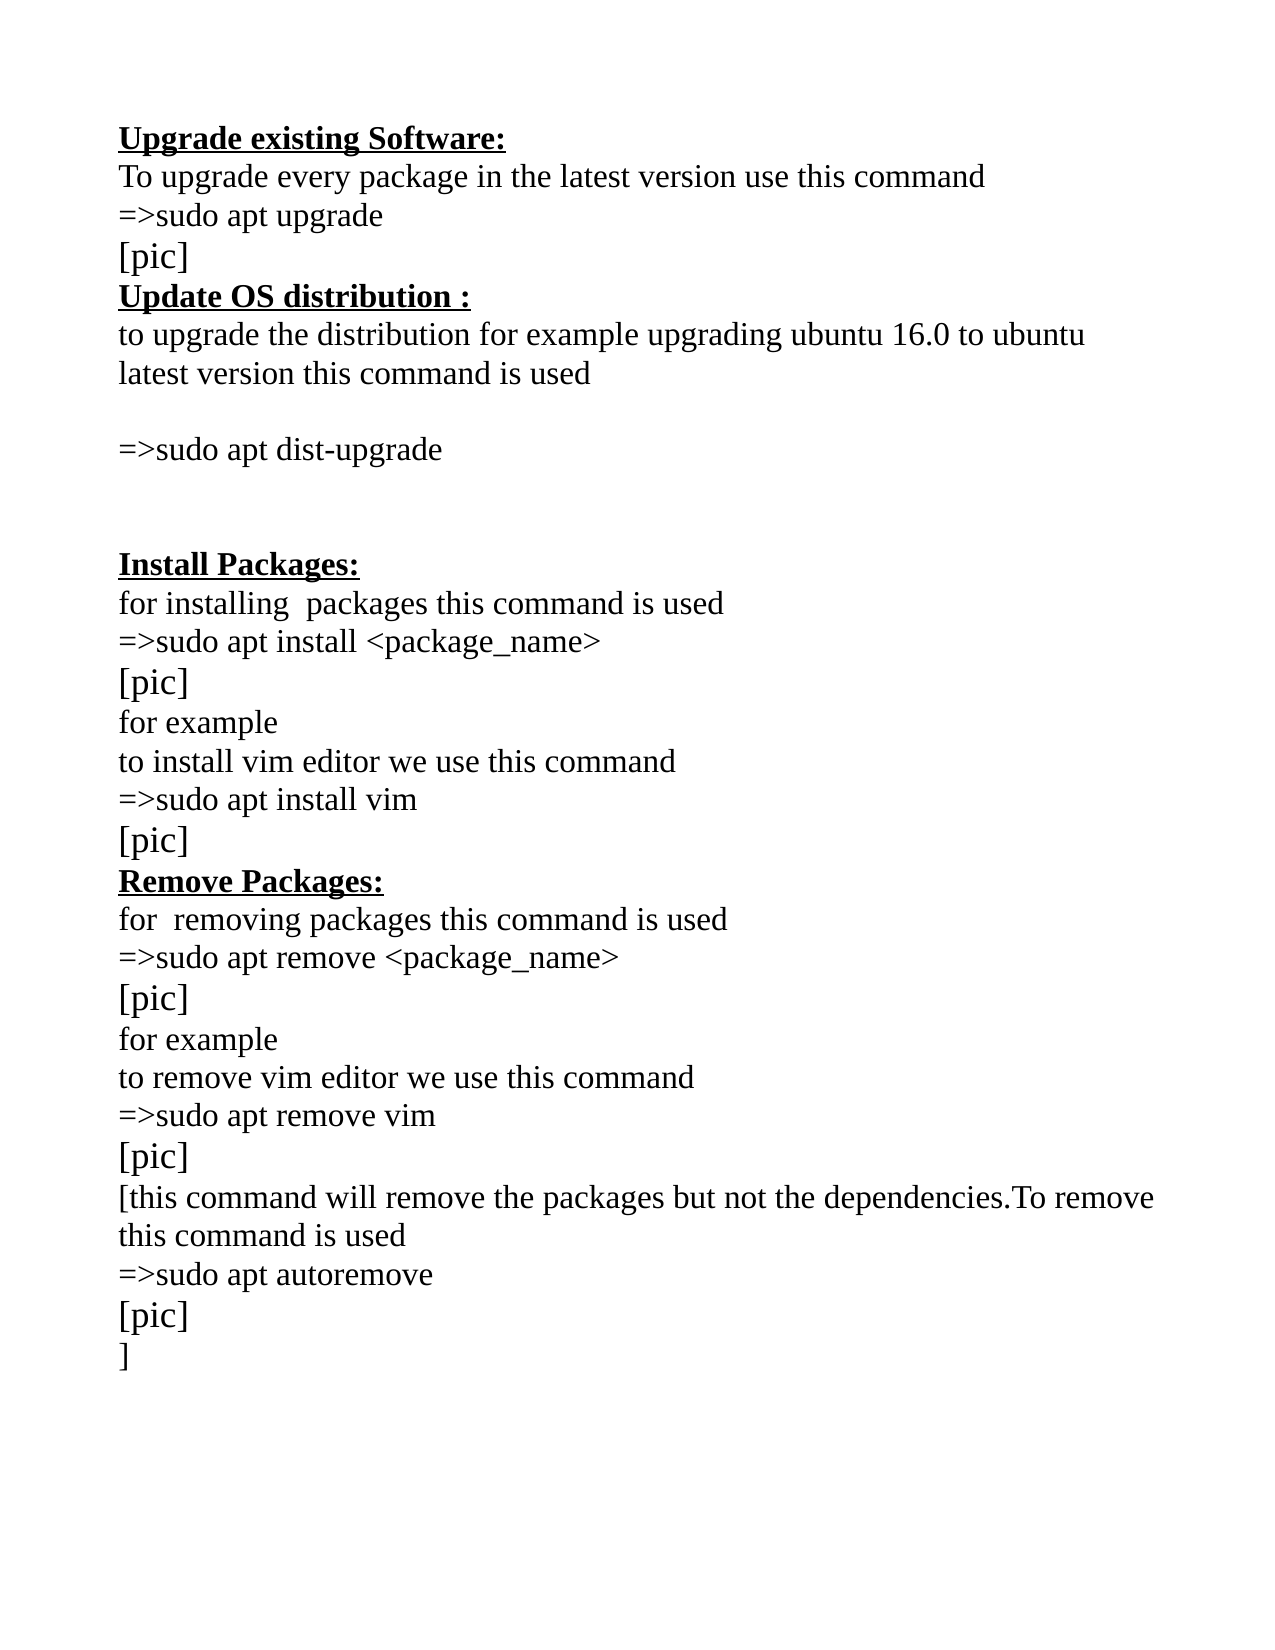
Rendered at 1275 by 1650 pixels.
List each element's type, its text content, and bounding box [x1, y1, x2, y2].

text for removing packages this command is used [118, 899, 1157, 937]
text =>sudo apt remove <package_name> [118, 937, 1157, 976]
text To upgrade every package in the latest version use this command [118, 156, 1157, 195]
text [pic] [118, 818, 1157, 861]
text =>sudo apt upgrade [118, 195, 1157, 233]
text [pic] [118, 976, 1157, 1019]
text Upgrade existing Software: [118, 118, 1157, 156]
text for example [118, 1019, 1157, 1057]
text [pic] [118, 659, 1157, 703]
text for example [118, 703, 1157, 741]
text =>sudo apt dist-upgrade [118, 429, 1157, 468]
text to install vim editor we use this command [118, 741, 1157, 779]
text for installing packages this command is used [118, 583, 1157, 621]
text [pic] [118, 1134, 1157, 1177]
text Install Packages: [118, 544, 1157, 583]
text =>sudo apt install <package_name> [118, 621, 1157, 659]
text =>sudo apt remove vim [118, 1096, 1157, 1134]
text Remove Packages: [118, 861, 1157, 899]
text [pic] [118, 233, 1157, 276]
text [this command will remove the packages but not the dependencies.To remove this command is used [118, 1177, 1157, 1254]
text [pic] [118, 1292, 1157, 1335]
text to upgrade the distribution for example upgrading ubuntu 16.0 to ubuntu latest version this command is used [118, 314, 1157, 391]
text to remove vim editor we use this command [118, 1057, 1157, 1096]
text ] [118, 1335, 1157, 1373]
text =>sudo apt autoremove [118, 1254, 1157, 1292]
text =>sudo apt install vim [118, 779, 1157, 818]
text Update OS distribution : [118, 276, 1157, 314]
